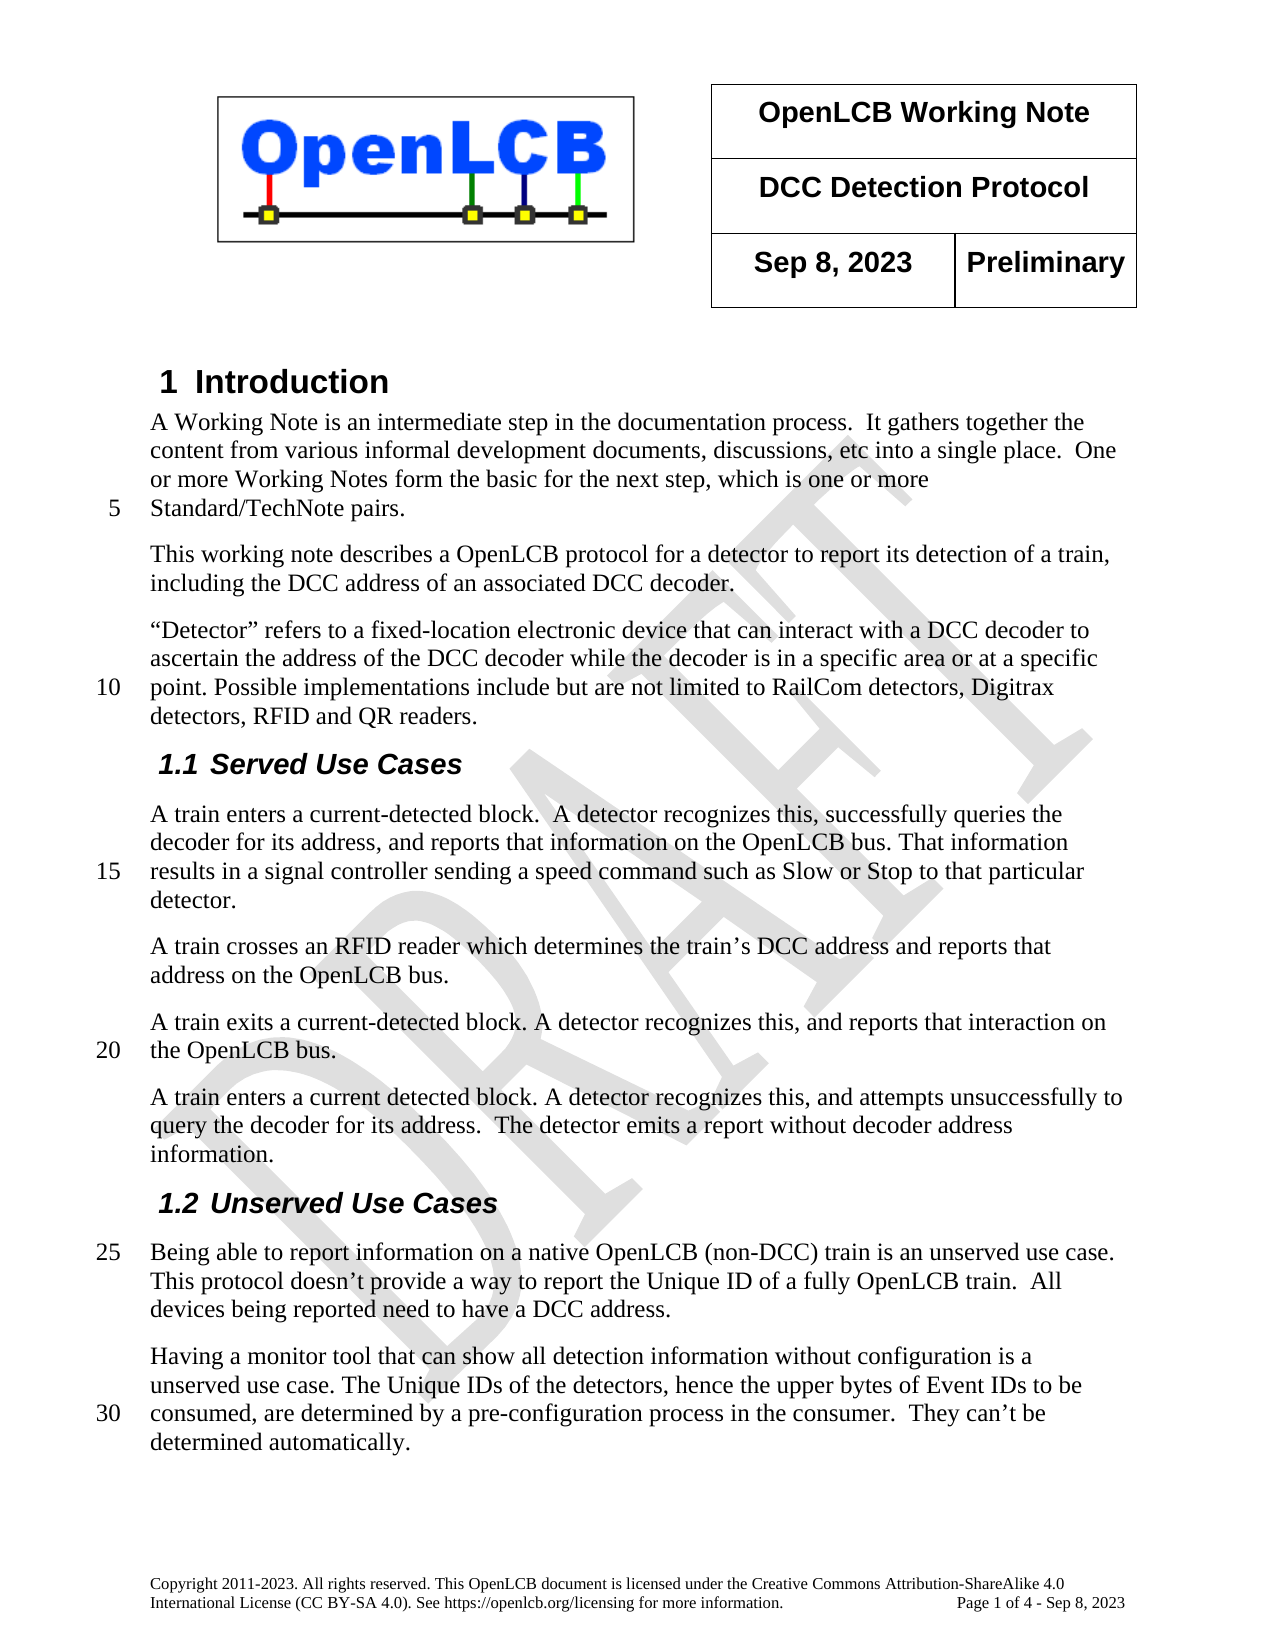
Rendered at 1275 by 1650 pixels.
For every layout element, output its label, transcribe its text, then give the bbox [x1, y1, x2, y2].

text “Detector” refers to a fixed-location electronic device that can interact with a DCC decoder to ascertain the address of the DCC decoder while the decoder is in a specific area or at a specific point. Possible implementations include but are not limited to RailCom detectors, Digitrax detectors, RFID and QR readers. [665, 615, 997, 730]
subtitle Served Use Cases [150, 747, 747, 781]
text Being able to report information on a native OpenLCB (non-DCC) train is an unserved use case. This protocol doesn’t provide a way to report the Unique ID of a fully OpenLCB train. All devices being reported need to have a DCC address. [150, 1237, 382, 1323]
text A train crosses an RFID reader which determines the train’s DCC address and reports that address on the OpenLCB bus. [492, 931, 660, 989]
subtitle [1053, 747, 1125, 781]
subtitle Unserved Use Cases [150, 1186, 278, 1219]
text A train crosses an RFID reader which determines the train’s DCC address and reports that address on the OpenLCB bus. [150, 931, 358, 989]
subtitle Introduction [150, 362, 1125, 401]
text A train enters a current-detected block. A detector recognizes this, successfully queries the decoder for its address, and reports that information on the OpenLCB bus. That information results in a signal controller sending a speed command such as Slow or Stop to that particular detector. [809, 799, 1125, 914]
text A train enters a current detected block. A detector recognizes this, and attempts unsuccessfully to query the decoder for its address. The detector emits a report without decoder address information. [502, 1082, 1125, 1168]
text A train crosses an RFID reader which determines the train’s DCC address and reports that address on the OpenLCB bus. [367, 931, 501, 989]
text This working note describes a OpenLCB protocol for a detector to report its detection of a train, including the DCC address of an associated DCC decoder. [757, 539, 864, 597]
text This working note describes a OpenLCB protocol for a detector to report its detection of a train, including the DCC address of an associated DCC decoder. [850, 539, 1125, 597]
picture [216, 95, 636, 244]
subtitle [806, 747, 1033, 781]
text “Detector” refers to a fixed-location electronic device that can interact with a DCC decoder to ascertain the address of the DCC decoder while the decoder is in a specific area or at a specific point. Possible implementations include but are not limited to RailCom detectors, Digitrax detectors, RFID and QR readers. [926, 615, 1125, 730]
subtitle [757, 747, 800, 769]
text A train enters a current-detected block. A detector recognizes this, successfully queries the decoder for its address, and reports that information on the OpenLCB bus. That information results in a signal controller sending a speed command such as Slow or Stop to that particular detector. [150, 799, 608, 914]
subtitle Unserved Use Cases [614, 1186, 1125, 1219]
subtitle Unserved Use Cases [484, 1186, 584, 1219]
text A train exits a current-detected block. A detector recognizes this, and reports that interaction on the OpenLCB bus. [694, 1007, 1125, 1064]
text A train enters a current detected block. A detector recognizes this, and attempts unsuccessfully to query the decoder for its address. The detector emits a report without decoder address information. [212, 1082, 427, 1168]
text A train crosses an RFID reader which determines the train’s DCC address and reports that address on the OpenLCB bus. [669, 931, 816, 989]
text A Working Note is an intermediate step in the documentation process. It gathers together the content from various informal development documents, discussions, etc into a single place. One or more Working Notes form the basic for the next step, which is one or more Standard/TechNote pairs. [150, 407, 1125, 522]
text Being able to report information on a native OpenLCB (non-DCC) train is an unserved use case. This protocol doesn’t provide a way to report the Unique ID of a fully OpenLCB train. All devices being reported need to have a DCC address. [509, 1237, 1125, 1323]
text Being able to report information on a native OpenLCB (non-DCC) train is an unserved use case. This protocol doesn’t provide a way to report the Unique ID of a fully OpenLCB train. All devices being reported need to have a DCC address. [340, 1237, 494, 1323]
subtitle Unserved Use Cases [289, 1186, 469, 1219]
text A train exits a current-detected block. A detector recognizes this, and reports that interaction on the OpenLCB bus. [420, 1007, 515, 1064]
text “Detector” refers to a fixed-location electronic device that can interact with a DCC decoder to ascertain the address of the DCC decoder while the decoder is in a specific area or at a specific point. Possible implementations include but are not limited to RailCom detectors, Digitrax detectors, RFID and QR readers. [150, 615, 696, 730]
text A train enters a current-detected block. A detector recognizes this, successfully queries the decoder for its address, and reports that information on the OpenLCB bus. That information results in a signal controller sending a speed command such as Slow or Stop to that particular detector. [563, 808, 701, 914]
text A train exits a current-detected block. A detector recognizes this, and reports that interaction on the OpenLCB bus. [541, 1007, 712, 1064]
text A train enters a current-detected block. A detector recognizes this, successfully queries the decoder for its address, and reports that information on the OpenLCB bus. That information results in a signal controller sending a speed command such as Slow or Stop to that particular detector. [605, 799, 880, 914]
text Having a monitor tool that can show all detection information without configuration is a unserved use case. The Unique IDs of the detectors, hence the upper bytes of Event IDs to be consumed, are determined by a pre-configuration process in the consumer. They can’t be determined automatically. [150, 1341, 1125, 1456]
text A train crosses an RFID reader which determines the train’s DCC address and reports that address on the OpenLCB bus. [800, 931, 1125, 989]
text A train exits a current-detected block. A detector recognizes this, and reports that interaction on the OpenLCB bus. [150, 1007, 433, 1064]
text A train enters a current detected block. A detector recognizes this, and attempts unsuccessfully to query the decoder for its address. The detector emits a report without decoder address information. [384, 1082, 537, 1168]
text A train enters a current detected block. A detector recognizes this, and attempts unsuccessfully to query the decoder for its address. The detector emits a report without decoder address information. [150, 1082, 227, 1168]
text This working note describes a OpenLCB protocol for a detector to report its detection of a train, including the DCC address of an associated DCC decoder. [150, 539, 761, 597]
